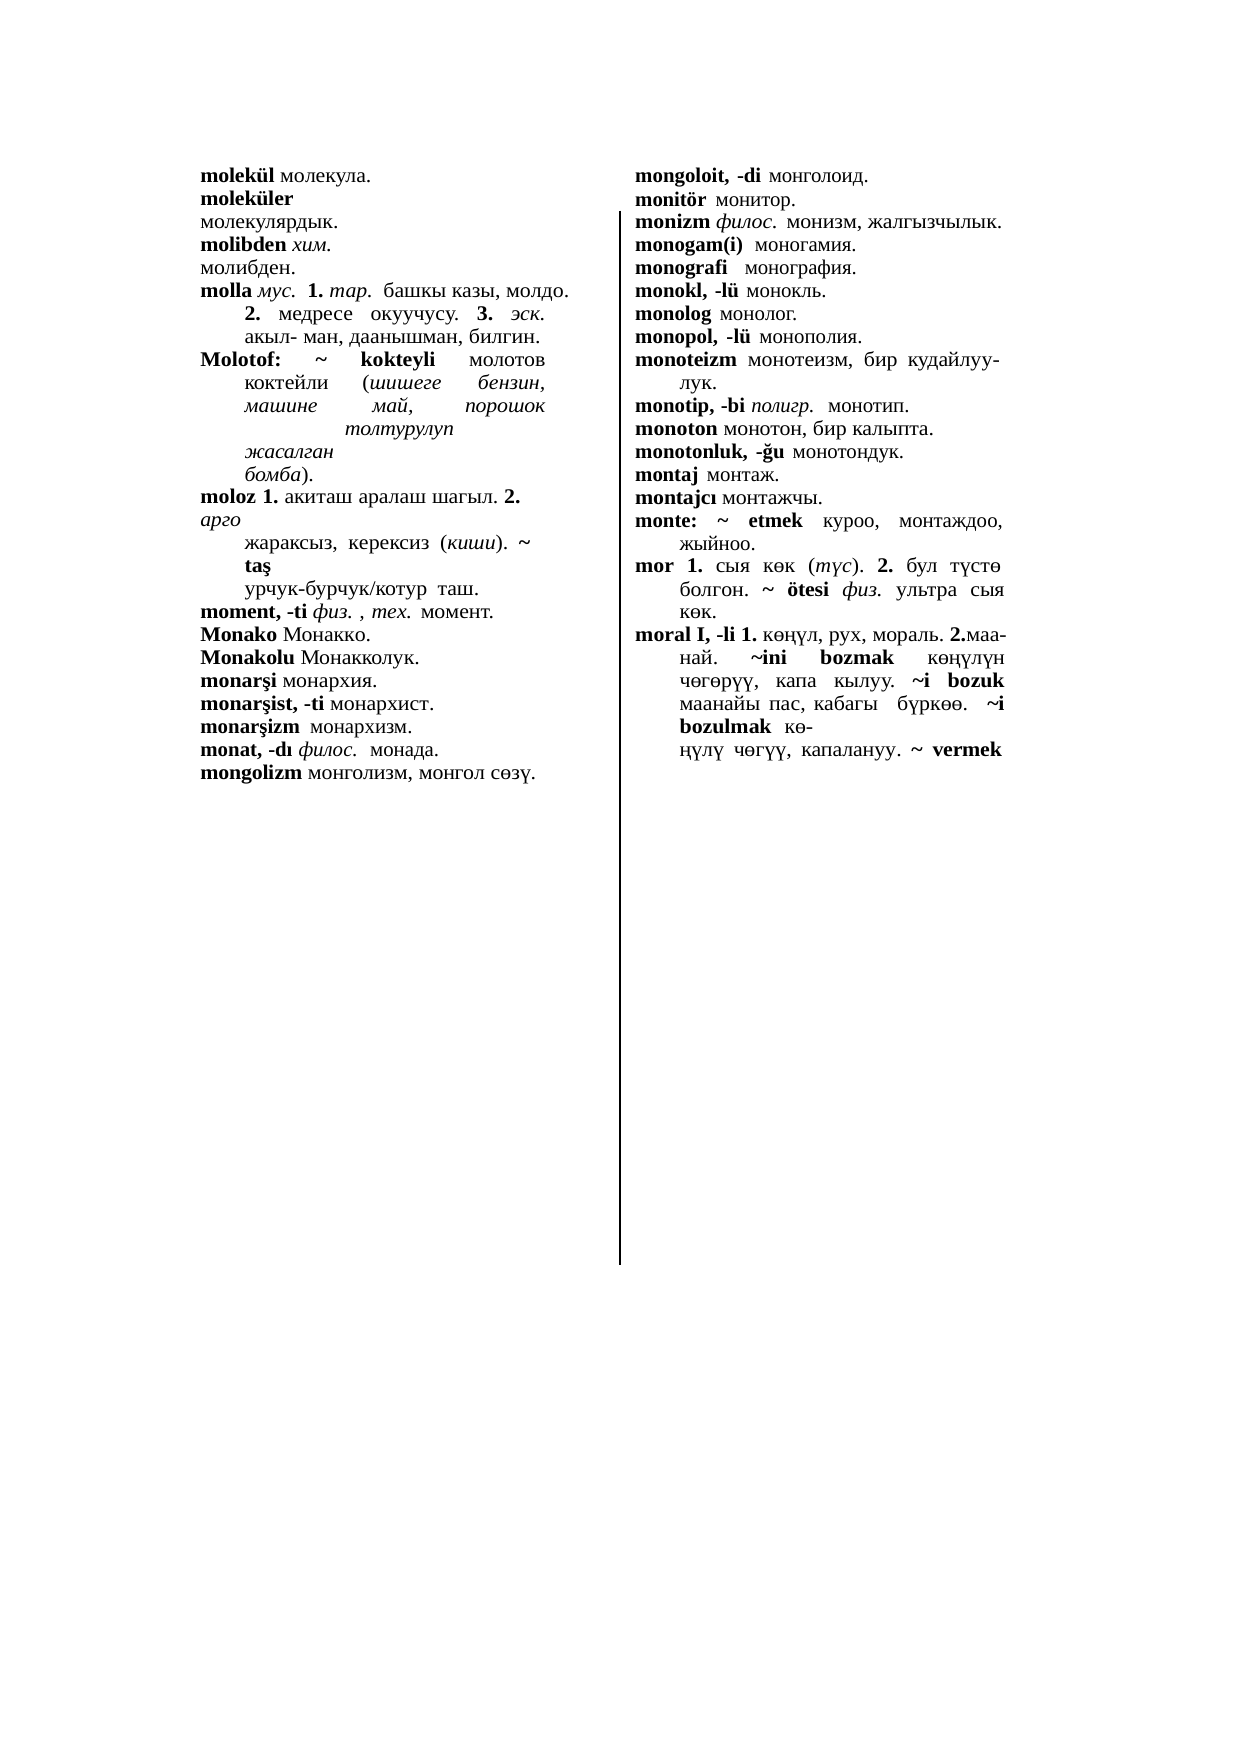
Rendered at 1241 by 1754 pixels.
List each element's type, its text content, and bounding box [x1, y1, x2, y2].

text monarşizm монархизм. [200, 715, 606, 738]
text molekül молекула. moleküler молекулярдык. molibden хим. молибден. [200, 164, 415, 279]
text болгон. ~ ötesi физ. yльтра сыя көк. [679, 578, 1005, 623]
text monopol, -lü монополия. [635, 325, 1005, 348]
text лук. [679, 371, 1004, 394]
text montaj монтаж. [635, 463, 1065, 486]
text monotip, -bi полигр. монотип. [635, 394, 1065, 417]
text monat, -dı филос. монада. [200, 738, 606, 761]
text урчук-бурчук/котур таш. moment, -ti физ. , тех. момент. Monako Монакко. [200, 577, 536, 646]
text moloz 1. акиташ аралаш шагыл. 2. арго [200, 486, 545, 531]
text molla мус. 1. тар. башкы казы, молдо. [200, 279, 579, 302]
text най. ~ini bozmak көңүлүн чөгөрүү, капа кылуу. ~i bozuk маанайы пас, кабагы бүркөө. ~i bozulmak кө- [679, 646, 1005, 738]
text 2. медресе окуучусу. 3. эск. акыл- ман, даанышман, билгин. [244, 302, 545, 348]
text monoteizm монотеизм, бир кудайлуу- [635, 348, 1065, 371]
text monizm филос. монизм, жалгызчылык. [635, 211, 1065, 233]
text Monakolu Монакколук. monarşi монархия. monarşist, -ti монархист. [200, 646, 445, 715]
text Molotof: ~ kokteyli молотов коктейли (шишеге бензин, машине май, порошок толтурулуп жасалган [200, 348, 545, 463]
text ңүлү чөгүү, капалануу. ~ vermek [679, 738, 1042, 761]
text moral I, -li 1. көңүл, рух, мораль. 2.маа- [635, 623, 1035, 646]
text montajcı монтажчы. [635, 486, 1065, 509]
text monogam(i) моногамия. monografi монография. monokl, -lü монокль. [635, 233, 856, 302]
text monitör монитор. [635, 188, 1065, 211]
text mongoloit, -di монголоид. [635, 164, 1065, 188]
text mongolizm монголизм, монгол сөзү. [200, 761, 606, 784]
text жараксыз, керексиз (киши). ~ taş [244, 531, 545, 577]
text monotonluk, -ğu монотондук. [635, 440, 1065, 463]
text monte: ~ etmek куроо, монтаждоо, жыйноо. [635, 509, 1065, 555]
text monoton монотон, бир калыпта. [635, 417, 1065, 440]
text бомба). [244, 463, 566, 486]
text mor 1. сыя көк (түс). 2. бул түстө [635, 555, 1065, 577]
text monolog монолог. [635, 302, 1005, 325]
